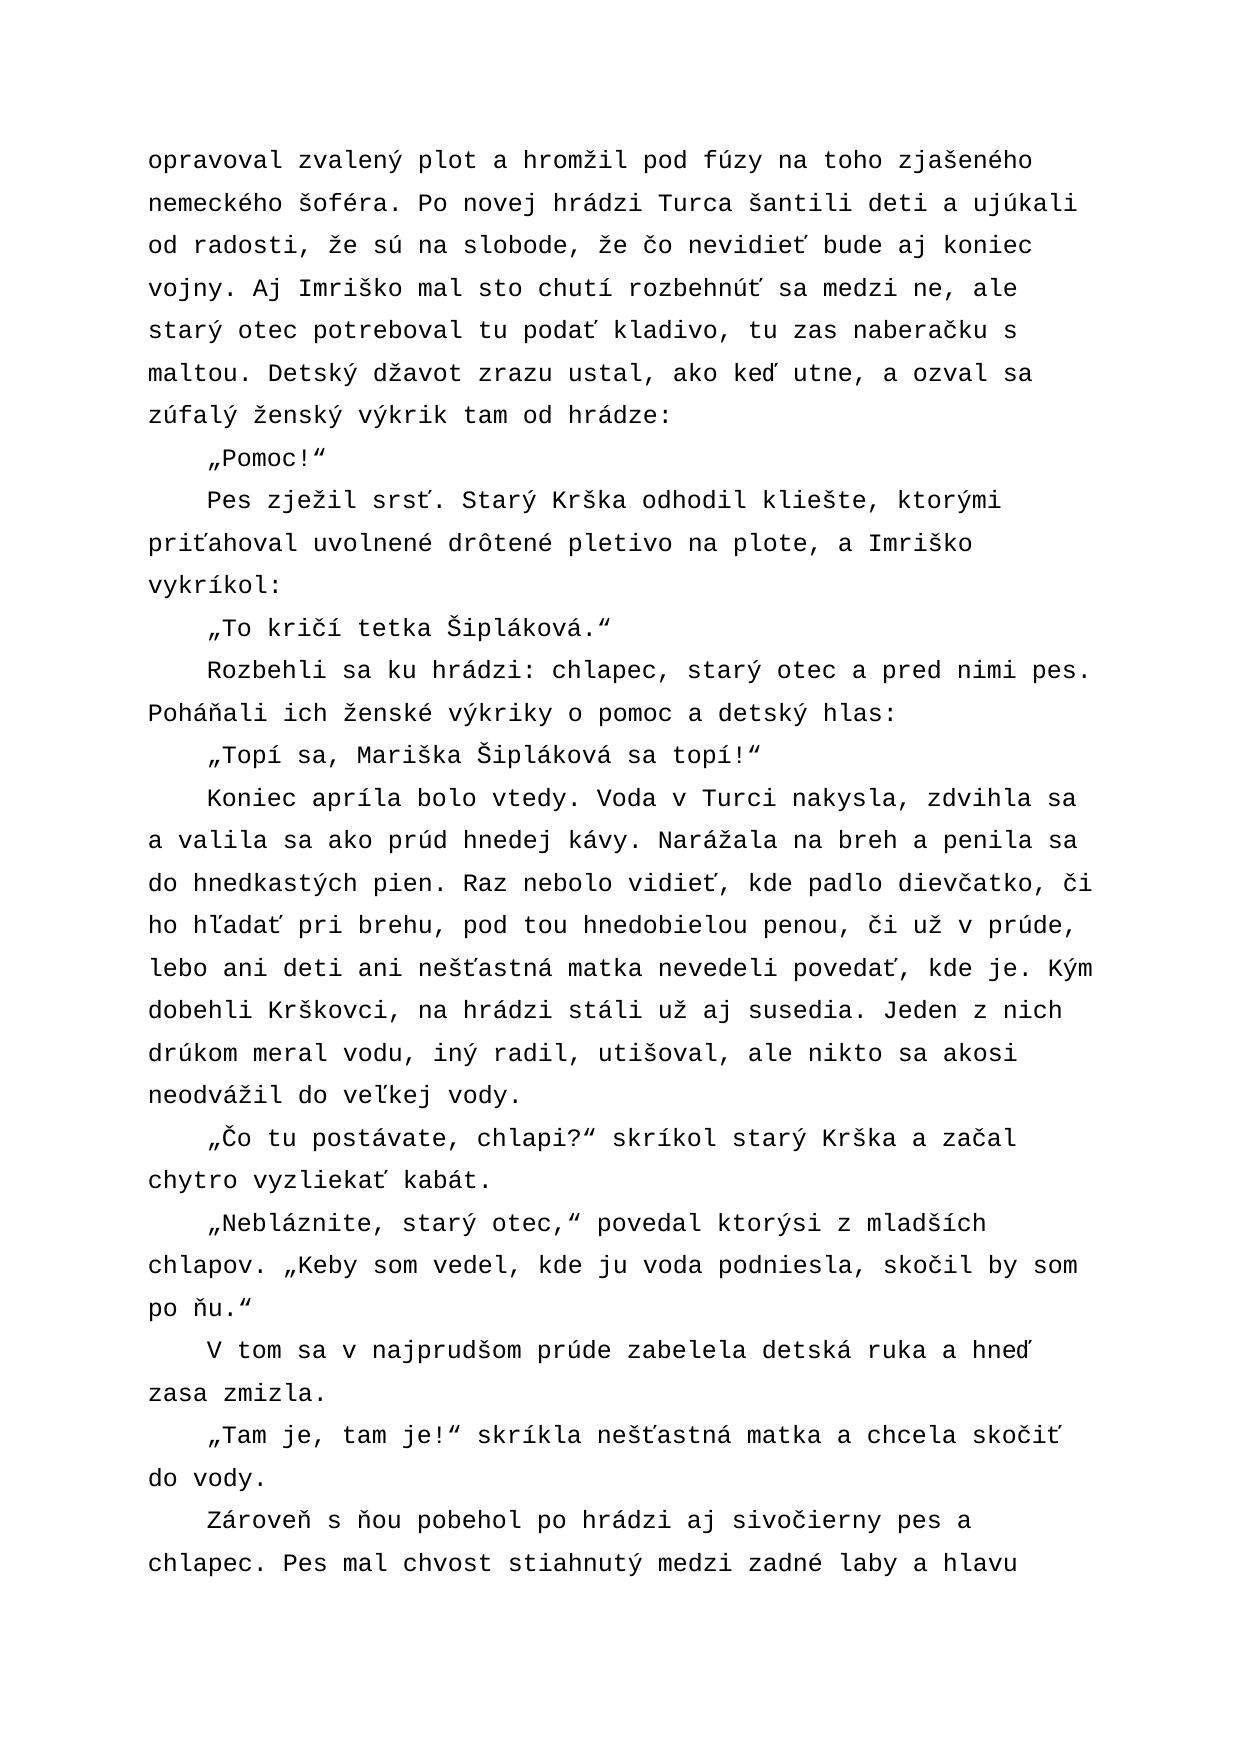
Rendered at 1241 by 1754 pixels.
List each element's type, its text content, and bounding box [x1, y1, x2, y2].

text Pes zježil srsť. Starý Krška odhodil kliešte, ktorými priťahoval uvolnené drôtené pletivo na plote, a Imriško vykríkol: [148, 488, 1093, 601]
text Rozbehli sa ku hrádzi: chlapec, starý otec a pred nimi pes. Poháňali ich ženské výkriky o pomoc a detský hlas: [148, 658, 1093, 728]
text „Čo tu postávate, chlapi?“ skríkol starý Krška a začal chytro vyzliekať kabát. [148, 1125, 1093, 1196]
text „Nebláznite, starý otec,“ povedal ktorýsi z mladších chlapov. „Keby som vedel, kde ju voda podniesla, skočil by som po ňu.“ [148, 1210, 1093, 1323]
text opravoval zvalený plot a hromžil pod fúzy na toho zjašeného nemeckého šoféra. Po novej hrádzi Turca šantili deti a ujúkali od radosti, že sú na slobode, že čo nevidieť bude aj koniec vojny. Aj Imriško mal sto chutí rozbehnúť sa medzi ne, ale starý otec potreboval tu podať kladivo, tu zas naberačku s maltou. Detský džavot zrazu ustal, ako keď utne, a ozval sa zúfalý ženský výkrik tam od hrádze: [148, 148, 1093, 431]
text Koniec apríla bolo vtedy. Voda v Turci nakysla, zdvihla sa a valila sa ako prúd hnedej kávy. Narážala na breh a penila sa do hnedkastých pien. Raz nebolo vidieť, kde padlo dievčatko, či ho hľadať pri brehu, pod tou hnedobielou penou, či už v prúde, lebo ani deti ani nešťastná matka nevedeli povedať, kde je. Kým dobehli Krškovci, na hrádzi stáli už aj susedia. Jeden z nich drúkom meral vodu, iný radil, utišoval, ale nikto sa akosi neodvážil do veľkej vody. [148, 785, 1093, 1111]
text „Tam je, tam je!“ skríkla nešťastná matka a chcela skočiť do vody. [148, 1423, 1093, 1493]
text Zároveň s ňou pobehol po hrádzi aj sivočierny pes a chlapec. Pes mal chvost stiahnutý medzi zadné laby a hlavu [148, 1508, 1093, 1578]
text V tom sa v najprudšom prúde zabelela detská ruka a hneď zasa zmizla. [148, 1338, 1093, 1408]
text „Topí sa, Mariška Šipláková sa topí!“ [148, 743, 1093, 771]
text „To kričí tetka Šipláková.“ [148, 615, 1093, 643]
text „Pomoc!“ [148, 445, 1093, 473]
